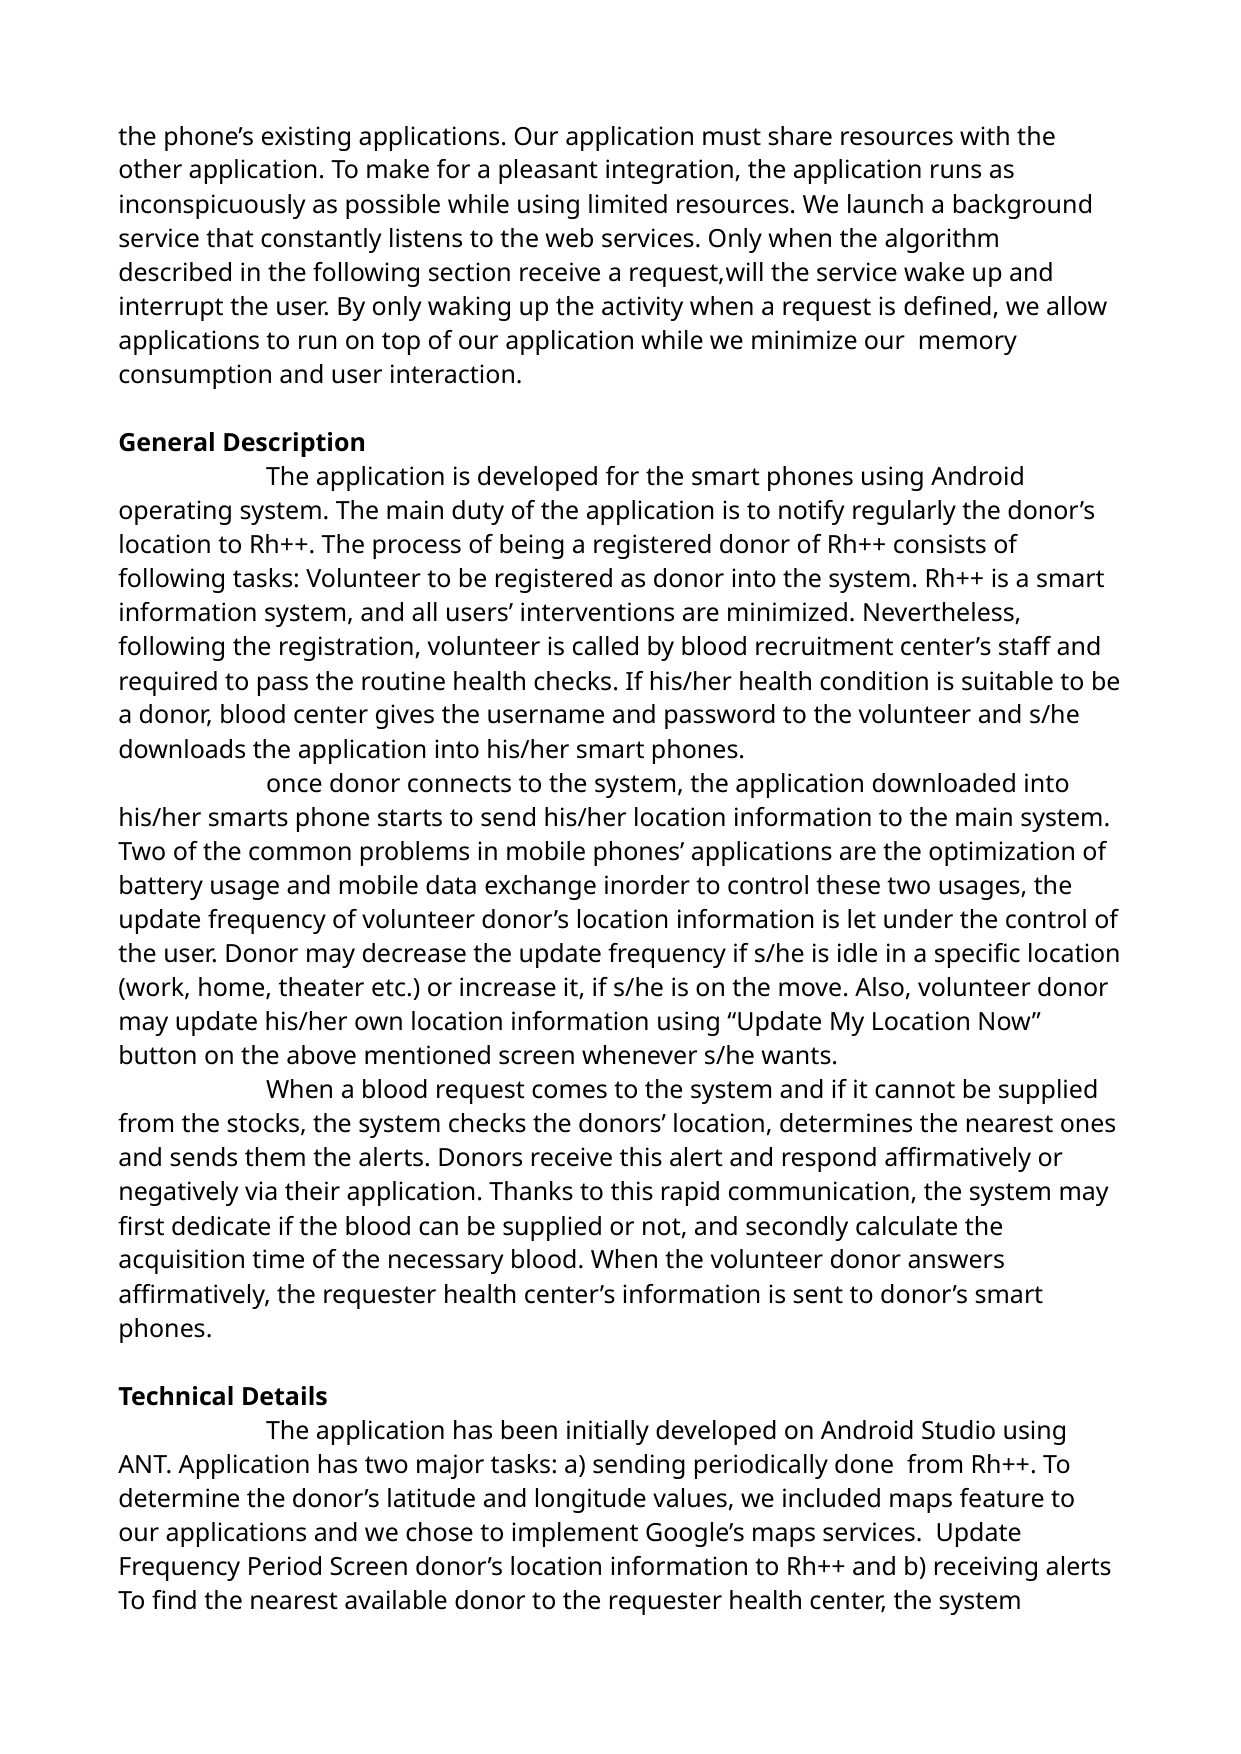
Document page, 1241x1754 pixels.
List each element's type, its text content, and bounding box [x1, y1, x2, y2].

text Technical Details [118, 1378, 1122, 1412]
text The application has been initially developed on Android Studio using ANT. Application has two major tasks: a) sending periodically done from Rh++. To determine the donor’s latitude and longitude values, we included maps feature to our applications and we chose to implement Google’s maps services. Update Frequency Period Screen donor’s location information to Rh++ and b) receiving alerts [118, 1412, 1122, 1583]
text General Description [118, 425, 1122, 459]
text To find the nearest available donor to the requester health center, the system [118, 1583, 1122, 1617]
text the phone’s existing applications. Our application must share resources with the other application. To make for a pleasant integration, the application runs as inconspicuously as possible while using limited resources. We launch a background service that constantly listens to the web services. Only when the algorithm described in the following section receive a request,will the service wake up and interrupt the user. By only waking up the activity when a request is defined, we allow applications to run on top of our application while we minimize our memory consumption and user interaction. [118, 118, 1122, 391]
text The application is developed for the smart phones using Android operating system. The main duty of the application is to notify regularly the donor’s location to Rh++. The process of being a registered donor of Rh++ consists of following tasks: Volunteer to be registered as donor into the system. Rh++ is a smart information system, and all users’ interventions are minimized. Nevertheless, following the registration, volunteer is called by blood recruitment center’s staff and required to pass the routine health checks. If his/her health condition is suitable to be a donor, blood center gives the username and password to the volunteer and s/he downloads the application into his/her smart phones. [118, 459, 1122, 765]
text When a blood request comes to the system and if it cannot be supplied from the stocks, the system checks the donors’ location, determines the nearest ones and sends them the alerts. Donors receive this alert and respond affirmatively or negatively via their application. Thanks to this rapid communication, the system may first dedicate if the blood can be supplied or not, and secondly calculate the acquisition time of the necessary blood. When the volunteer donor answers affirmatively, the requester health center’s information is sent to donor’s smart phones. [118, 1072, 1122, 1344]
text once donor connects to the system, the application downloaded into his/her smarts phone starts to send his/her location information to the main system. Two of the common problems in mobile phones’ applications are the optimization of battery usage and mobile data exchange inorder to control these two usages, the update frequency of volunteer donor’s location information is let under the control of the user. Donor may decrease the update frequency if s/he is idle in a specific location (work, home, theater etc.) or increase it, if s/he is on the move. Also, volunteer donor may update his/her own location information using “Update My Location Now” button on the above mentioned screen whenever s/he wants. [118, 765, 1122, 1072]
